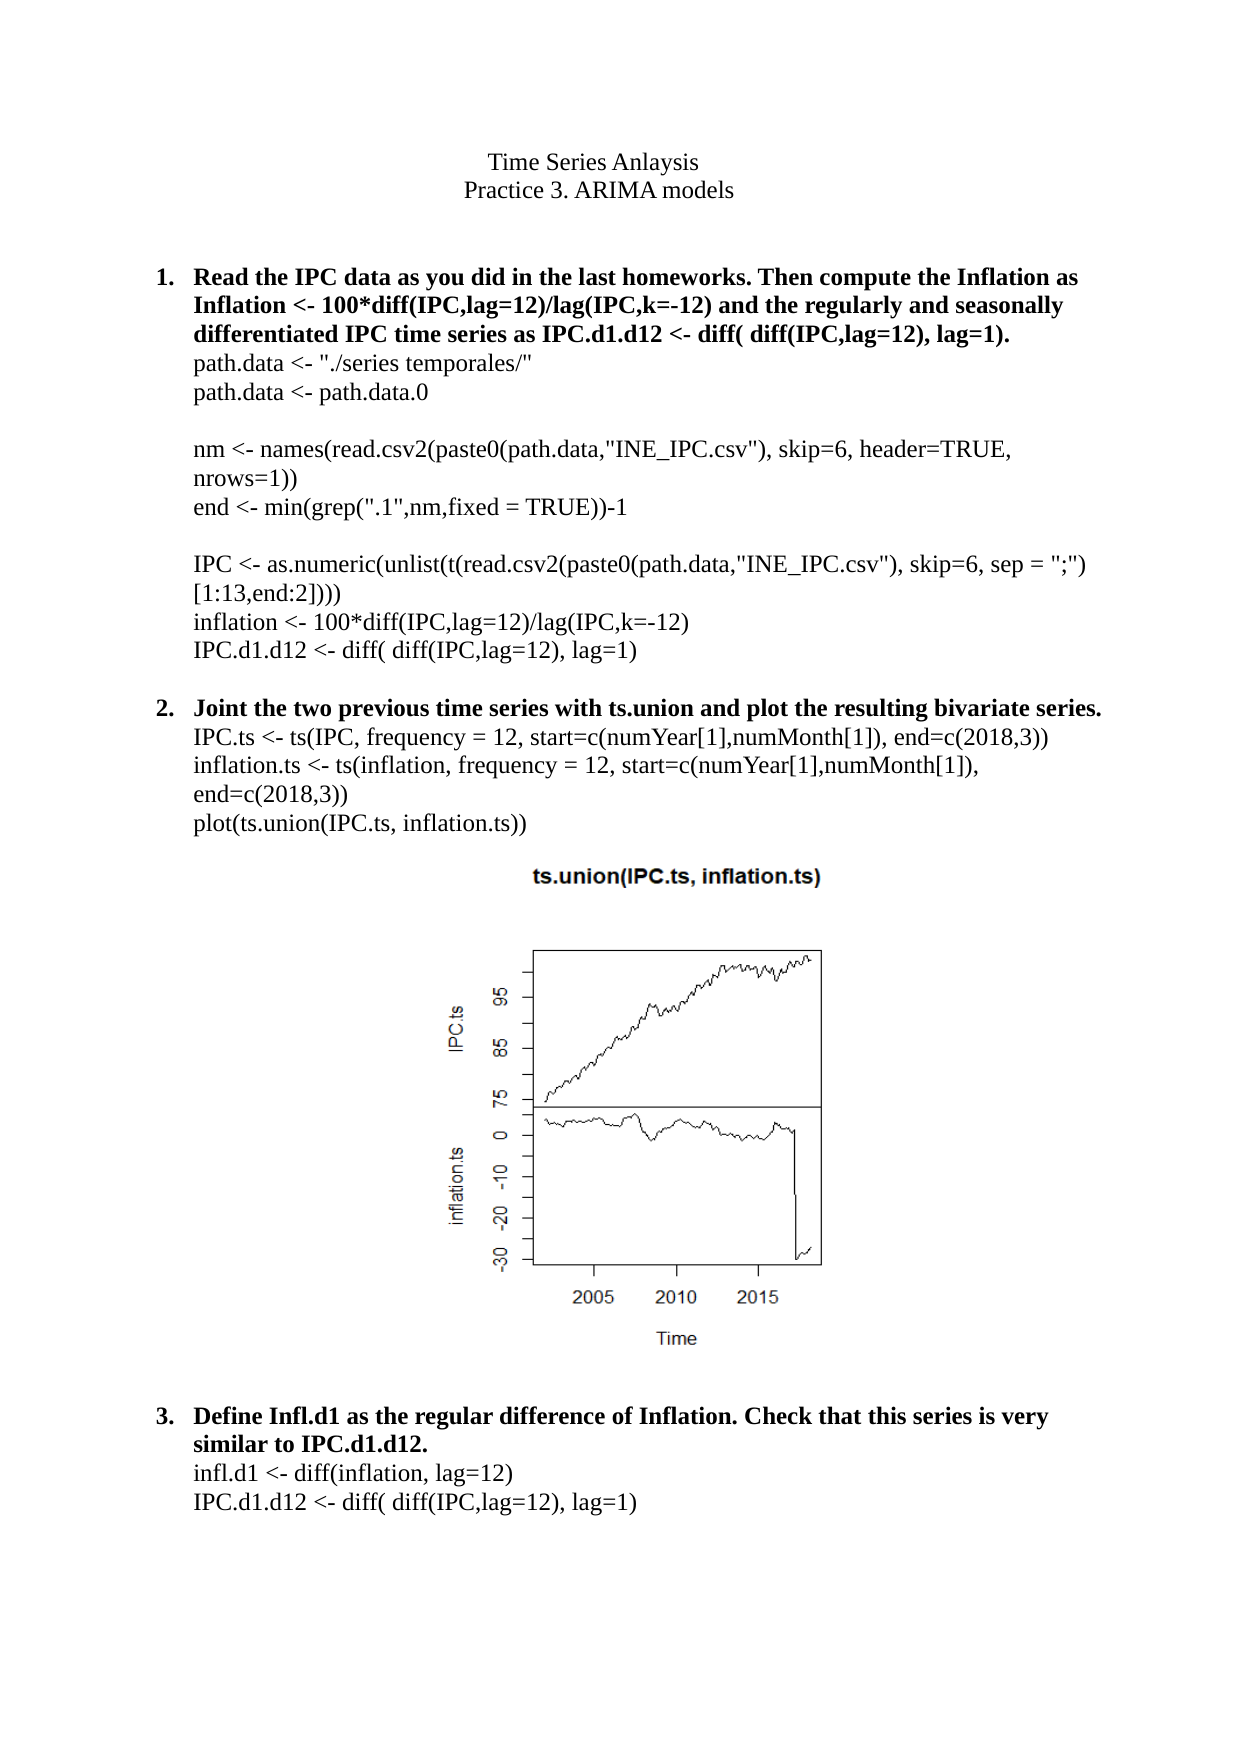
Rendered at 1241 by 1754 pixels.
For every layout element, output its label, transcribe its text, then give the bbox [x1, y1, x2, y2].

list IPC <- as.numeric(unlist(t(read.csv2(paste0(path.data,"INE_IPC.csv"), skip=6, sep = ";")[1:13,end:2]))) inflation <- 100*diff(IPC,lag=12)/lag(IPC,k=-12) IPC.d1.d12 <- diff( diff(IPC,lag=12), lag=1) [156, 549, 1122, 664]
list Read the IPC data as you did in the last homeworks. Then compute the Inflation as Inflation <- 100*diff(IPC,lag=12)/lag(IPC,k=-12) and the regularly and seasonally differentiated IPC time series as IPC.d1.d12 <- diff( diff(IPC,lag=12), lag=1). [156, 262, 1122, 348]
list end <- min(grep(".1",nm,fixed = TRUE))-1 [156, 492, 1122, 521]
list Define Infl.d1 as the regular difference of Inflation. Check that this series is very similar to IPC.d1.d12. [156, 1401, 1122, 1458]
list IPC.ts <- ts(IPC, frequency = 12, start=c(numYear[1],numMonth[1]), end=c(2018,3)) inflation.ts <- ts(inflation, frequency = 12, start=c(numYear[1],numMonth[1]), end=c(2018,3)) plot(ts.union(IPC.ts, inflation.ts)) [156, 722, 1122, 837]
list path.data <- "./series temporales/" path.data <- path.data.0 [156, 348, 1122, 434]
picture [436, 852, 850, 1372]
list infl.d1 <- diff(inflation, lag=12) IPC.d1.d12 <- diff( diff(IPC,lag=12), lag=1) [156, 1458, 1122, 1516]
list nm <- names(read.csv2(paste0(path.data,"INE_IPC.csv"), skip=6, header=TRUE, nrows=1)) [156, 434, 1122, 492]
text Time Series Anlaysis [118, 147, 1122, 176]
text Practice 3. ARIMA models [118, 176, 1122, 204]
list Joint the two previous time series with ts.union and plot the resulting bivariate series. [156, 693, 1122, 722]
